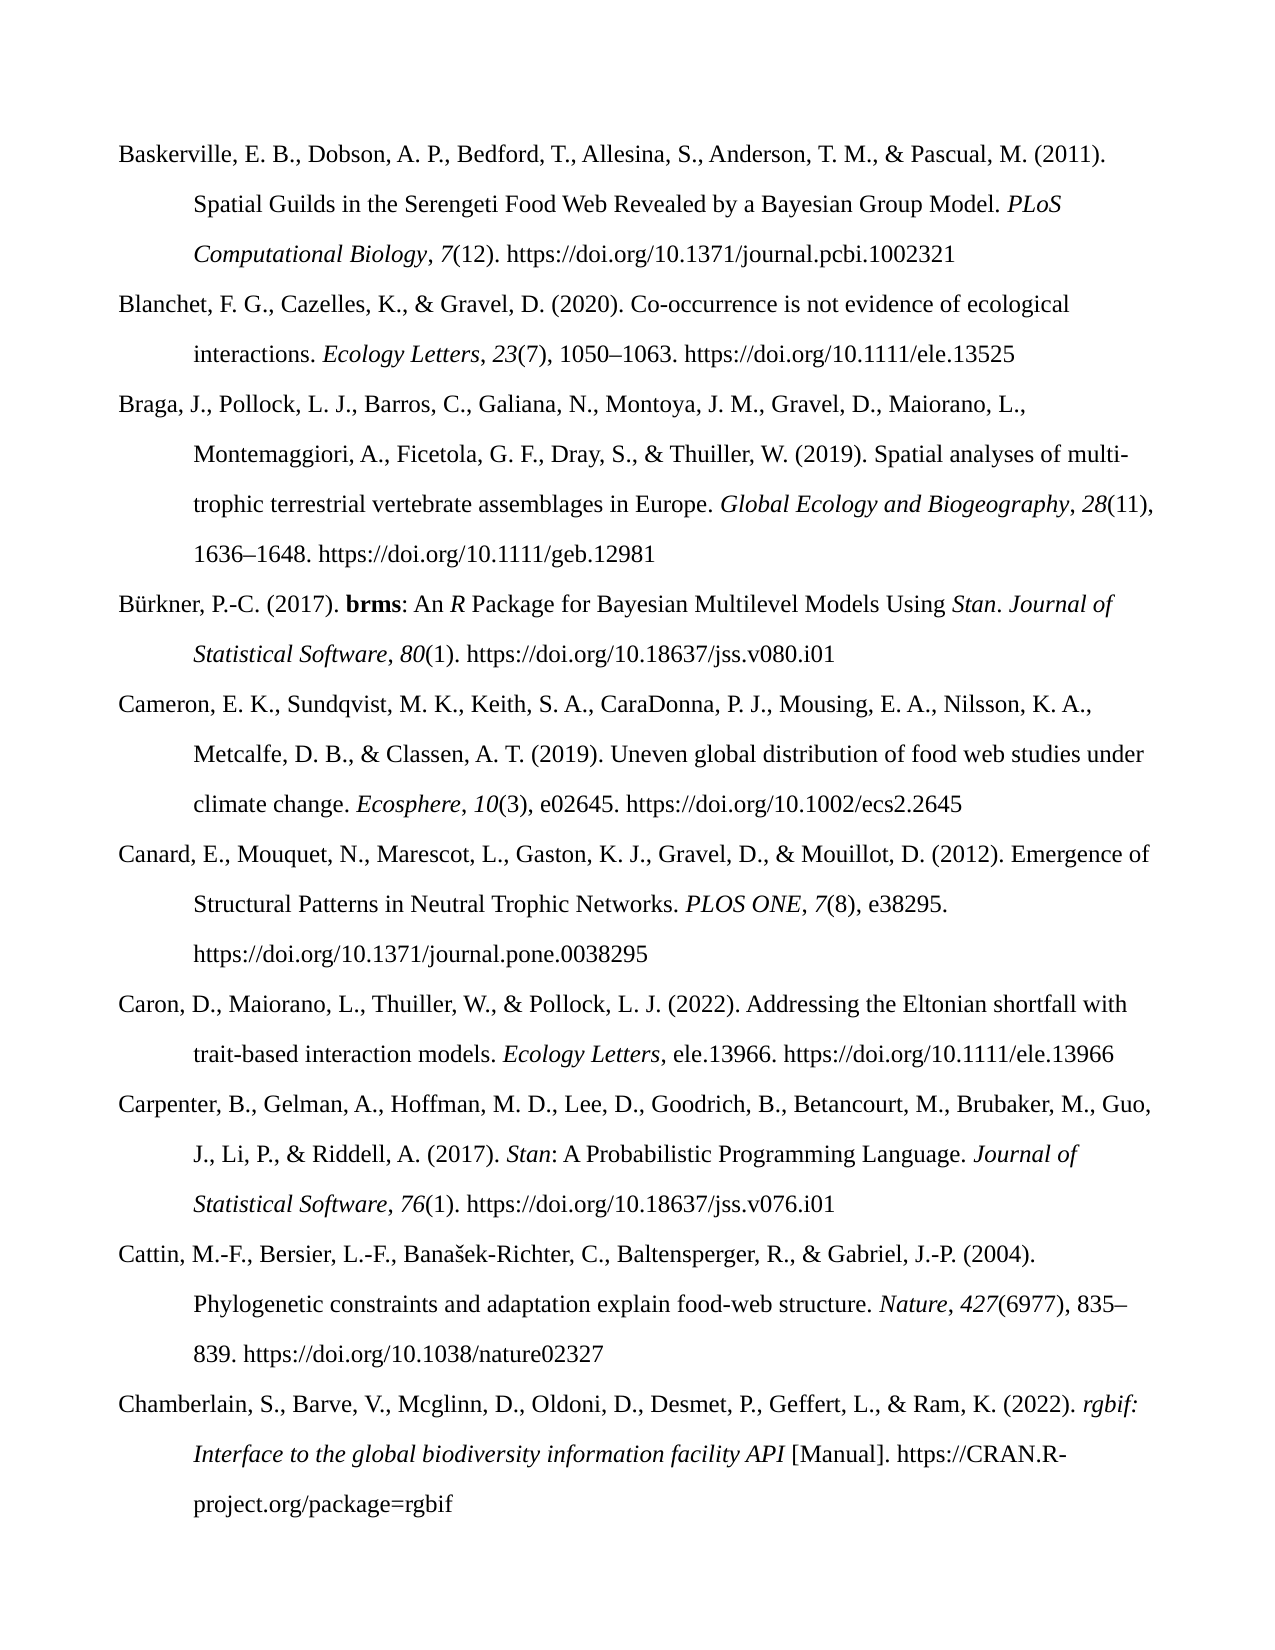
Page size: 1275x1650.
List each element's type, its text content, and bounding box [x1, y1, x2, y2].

text Canard, E., Mouquet, N., Marescot, L., Gaston, K. J., Gravel, D., & Mouillot, D. (2012). Emergence of Structural Patterns in Neutral Trophic Networks. PLOS ONE, 7(8), e38295. https://doi.org/10.1371/journal.pone.0038295 [118, 818, 1157, 968]
text Cattin, M.-F., Bersier, L.-F., Banašek-Richter, C., Baltensperger, R., & Gabriel, J.-P. (2004). Phylogenetic constraints and adaptation explain food-web structure. Nature, 427(6977), 835–839. https://doi.org/10.1038/nature02327 [118, 1218, 1157, 1368]
text Cameron, E. K., Sundqvist, M. K., Keith, S. A., CaraDonna, P. J., Mousing, E. A., Nilsson, K. A., Metcalfe, D. B., & Classen, A. T. (2019). Uneven global distribution of food web studies under climate change. Ecosphere, 10(3), e02645. https://doi.org/10.1002/ecs2.2645 [118, 668, 1157, 818]
text Chamberlain, S., Barve, V., Mcglinn, D., Oldoni, D., Desmet, P., Geffert, L., & Ram, K. (2022). rgbif: Interface to the global biodiversity information facility API [Manual]. https://CRAN.R-project.org/package=rgbif [118, 1368, 1157, 1518]
text Braga, J., Pollock, L. J., Barros, C., Galiana, N., Montoya, J. M., Gravel, D., Maiorano, L., Montemaggiori, A., Ficetola, G. F., Dray, S., & Thuiller, W. (2019). Spatial analyses of multi-trophic terrestrial vertebrate assemblages in Europe. Global Ecology and Biogeography, 28(11), 1636–1648. https://doi.org/10.1111/geb.12981 [118, 368, 1157, 568]
text Blanchet, F. G., Cazelles, K., & Gravel, D. (2020). Co-occurrence is not evidence of ecological interactions. Ecology Letters, 23(7), 1050–1063. https://doi.org/10.1111/ele.13525 [118, 268, 1157, 368]
text Carpenter, B., Gelman, A., Hoffman, M. D., Lee, D., Goodrich, B., Betancourt, M., Brubaker, M., Guo, J., Li, P., & Riddell, A. (2017). Stan: A Probabilistic Programming Language. Journal of Statistical Software, 76(1). https://doi.org/10.18637/jss.v076.i01 [118, 1068, 1157, 1218]
text Caron, D., Maiorano, L., Thuiller, W., & Pollock, L. J. (2022). Addressing the Eltonian shortfall with trait‐based interaction models. Ecology Letters, ele.13966. https://doi.org/10.1111/ele.13966 [118, 968, 1157, 1068]
text Bürkner, P.-C. (2017). brms: An R Package for Bayesian Multilevel Models Using Stan. Journal of Statistical Software, 80(1). https://doi.org/10.18637/jss.v080.i01 [118, 568, 1157, 668]
text Baskerville, E. B., Dobson, A. P., Bedford, T., Allesina, S., Anderson, T. M., & Pascual, M. (2011). Spatial Guilds in the Serengeti Food Web Revealed by a Bayesian Group Model. PLoS Computational Biology, 7(12). https://doi.org/10.1371/journal.pcbi.1002321 [118, 118, 1157, 268]
